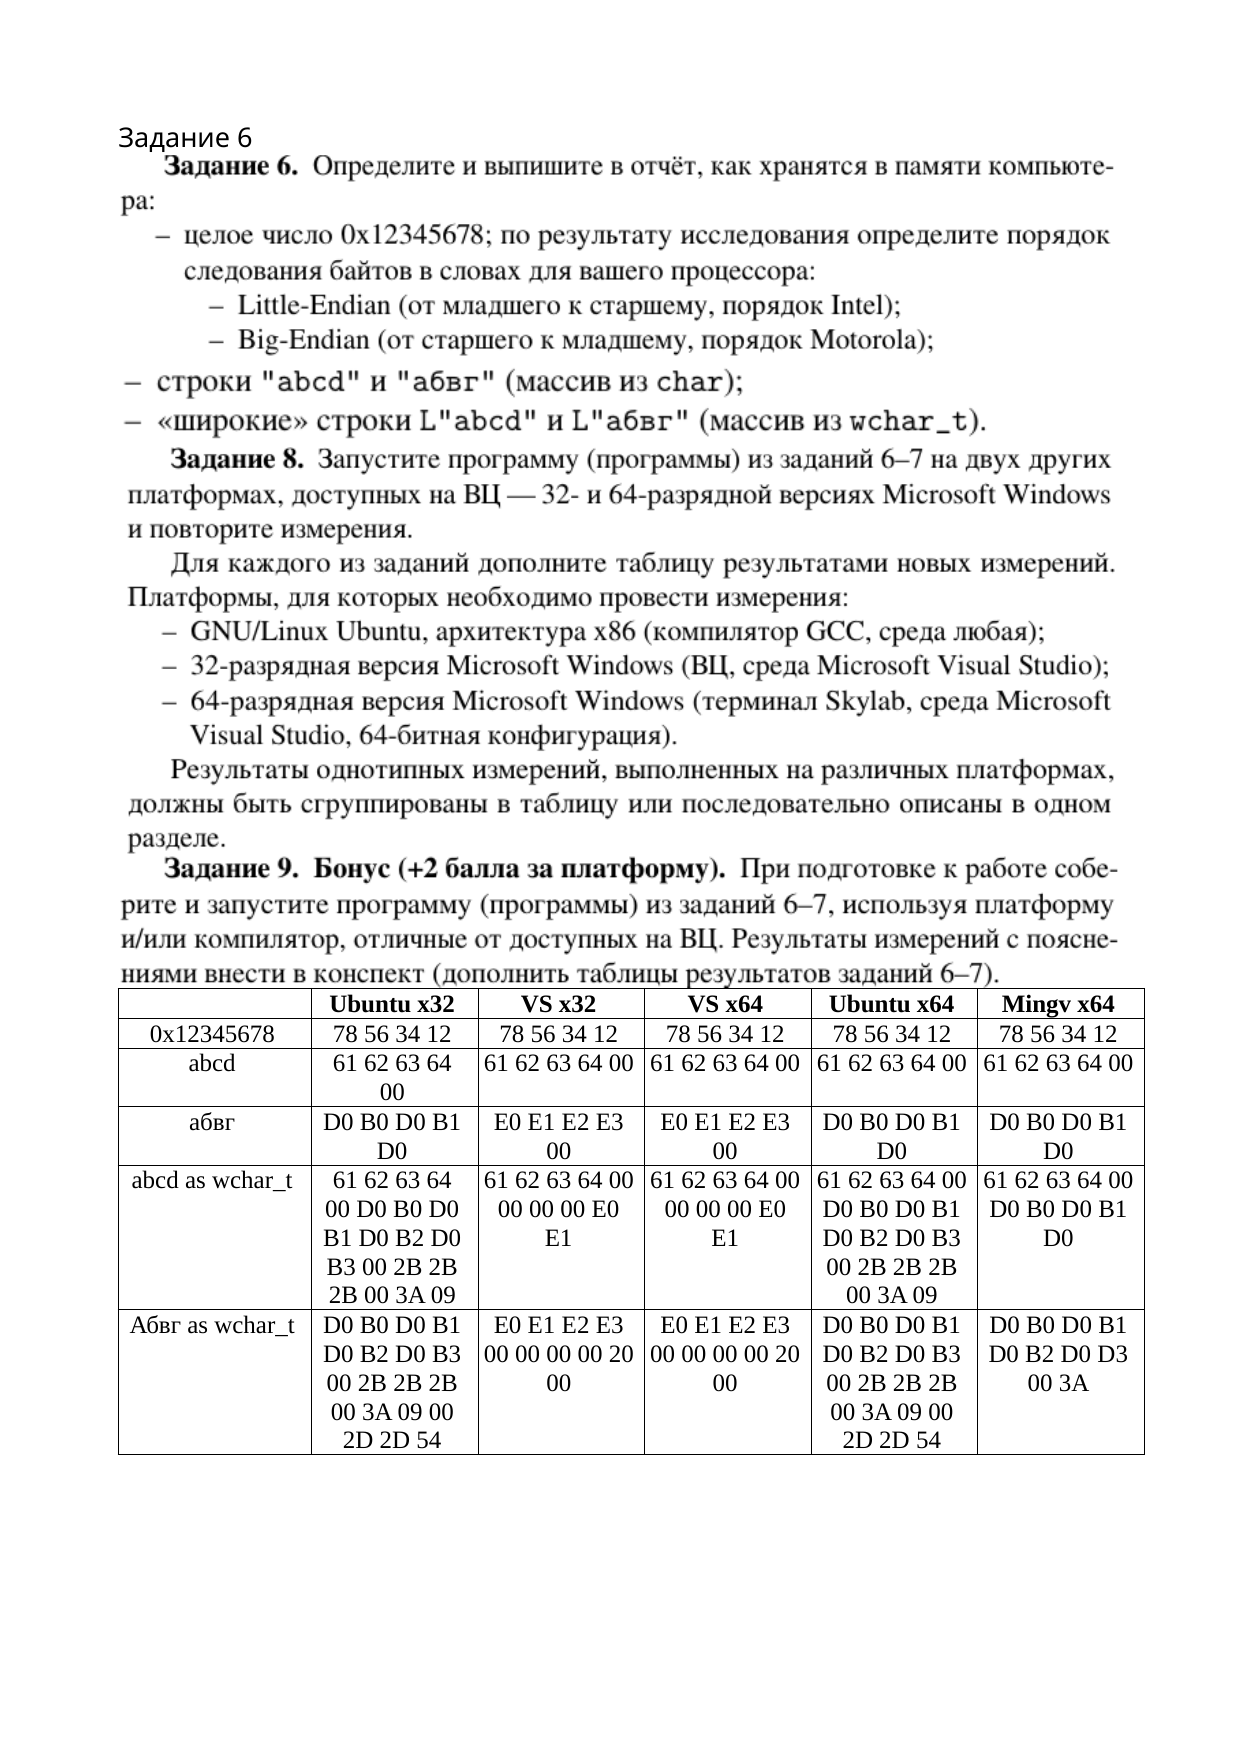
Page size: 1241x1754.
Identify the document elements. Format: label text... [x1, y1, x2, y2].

table_cell D0 B0 D0 B1 D0 B2 D0 D3 00 3A [978, 1310, 1144, 1454]
table_cell 0x12345678 [119, 1019, 311, 1047]
table_header VS x32 [479, 989, 644, 1018]
table_cell 61 62 63 64 00 00 00 00 E0 E1 [479, 1166, 644, 1309]
table_cell Абвг as wchar_t [119, 1310, 311, 1454]
table_cell 78 56 34 12 [645, 1019, 811, 1047]
table_cell D0 B0 D0 B1 D0 [812, 1107, 977, 1164]
table_cell 61 62 63 64 00 [812, 1049, 977, 1106]
table_cell 61 62 63 64 00 [312, 1049, 478, 1106]
table_cell 78 56 34 12 [978, 1019, 1144, 1047]
table_cell D0 B0 D0 B1 D0 [312, 1107, 478, 1164]
table_cell E0 E1 E2 E3 00 00 00 00 20 00 [645, 1310, 811, 1454]
table_cell D0 B0 D0 B1 D0 [978, 1107, 1144, 1164]
table_header Ubuntu x32 [312, 989, 478, 1018]
table_cell 61 62 63 64 00 D0 B0 D0 B1 D0 [978, 1166, 1144, 1309]
text Задание 6 [118, 118, 1122, 155]
table_cell E0 E1 E2 E3 00 [645, 1107, 811, 1164]
table_cell D0 B0 D0 B1 D0 B2 D0 B3 00 2B 2B 2B 00 3A 09 00 2D 2D 54 [312, 1310, 478, 1454]
table_cell 61 62 63 64 00 [645, 1049, 811, 1106]
table_cell 61 62 63 64 00 D0 B0 D0 B1 D0 B2 D0 B3 00 2B 2B 2B 00 3A 09 [312, 1166, 478, 1309]
table_cell E0 E1 E2 E3 00 00 00 00 20 00 [479, 1310, 644, 1454]
table_header Mingv x64 [978, 989, 1144, 1018]
table_cell 78 56 34 12 [812, 1019, 977, 1047]
table_cell 78 56 34 12 [312, 1019, 478, 1047]
table_header [119, 989, 311, 1018]
table_cell 61 62 63 64 00 [978, 1049, 1144, 1106]
table_cell абвг [119, 1107, 311, 1164]
table_cell abcd [119, 1049, 311, 1106]
table_cell E0 E1 E2 E3 00 [479, 1107, 644, 1164]
table_header VS x64 [645, 989, 811, 1018]
table_cell 78 56 34 12 [479, 1019, 644, 1047]
table_cell D0 B0 D0 B1 D0 B2 D0 B3 00 2B 2B 2B 00 3A 09 00 2D 2D 54 [812, 1310, 977, 1454]
table_header Ubuntu x64 [812, 989, 977, 1018]
table_cell 61 62 63 64 00 00 00 00 E0 E1 [645, 1166, 811, 1309]
table_cell abcd as wchar_t [119, 1166, 311, 1309]
table_cell 61 62 63 64 00 D0 B0 D0 B1 D0 B2 D0 B3 00 2B 2B 2B 00 3A 09 [812, 1166, 977, 1309]
table_cell 61 62 63 64 00 [479, 1049, 644, 1106]
